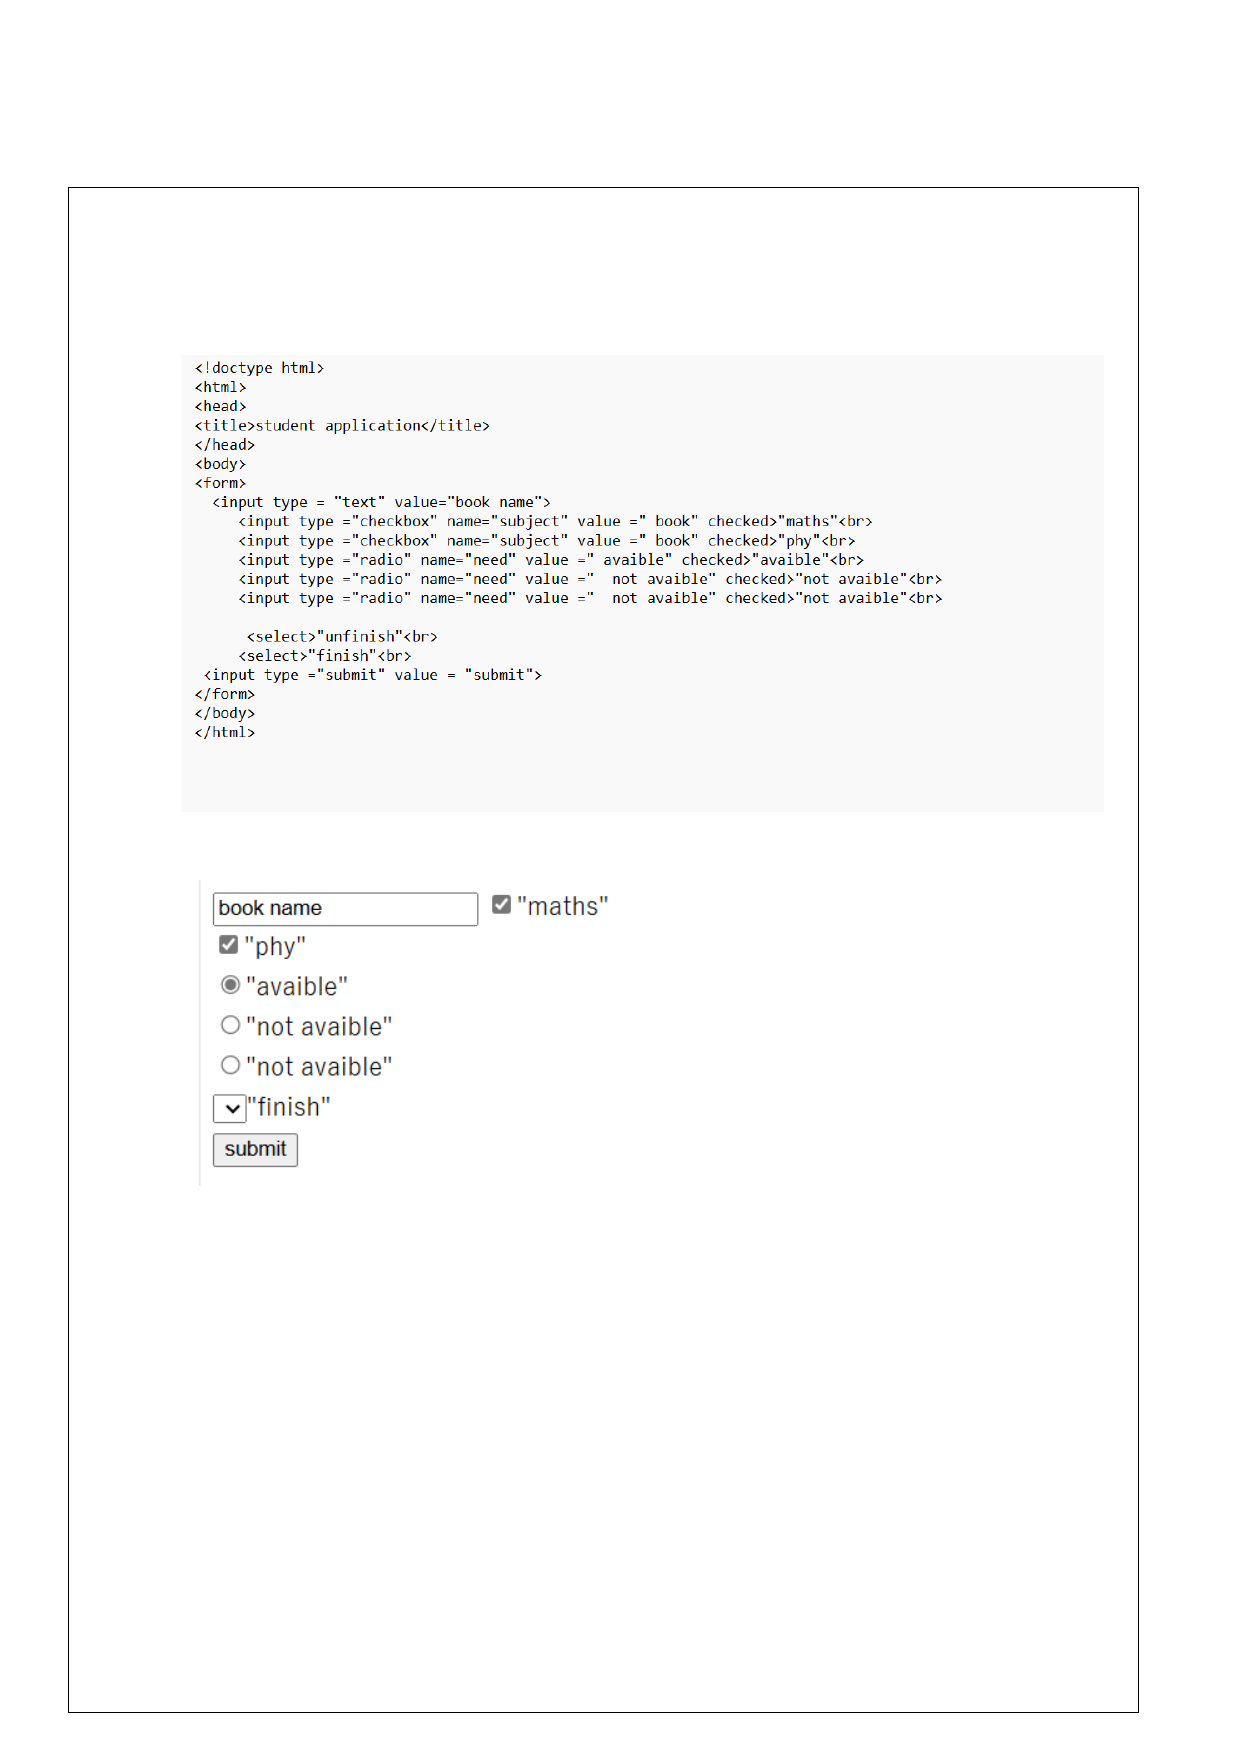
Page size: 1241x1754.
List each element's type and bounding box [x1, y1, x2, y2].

picture [198, 880, 764, 1186]
picture [181, 355, 1104, 812]
